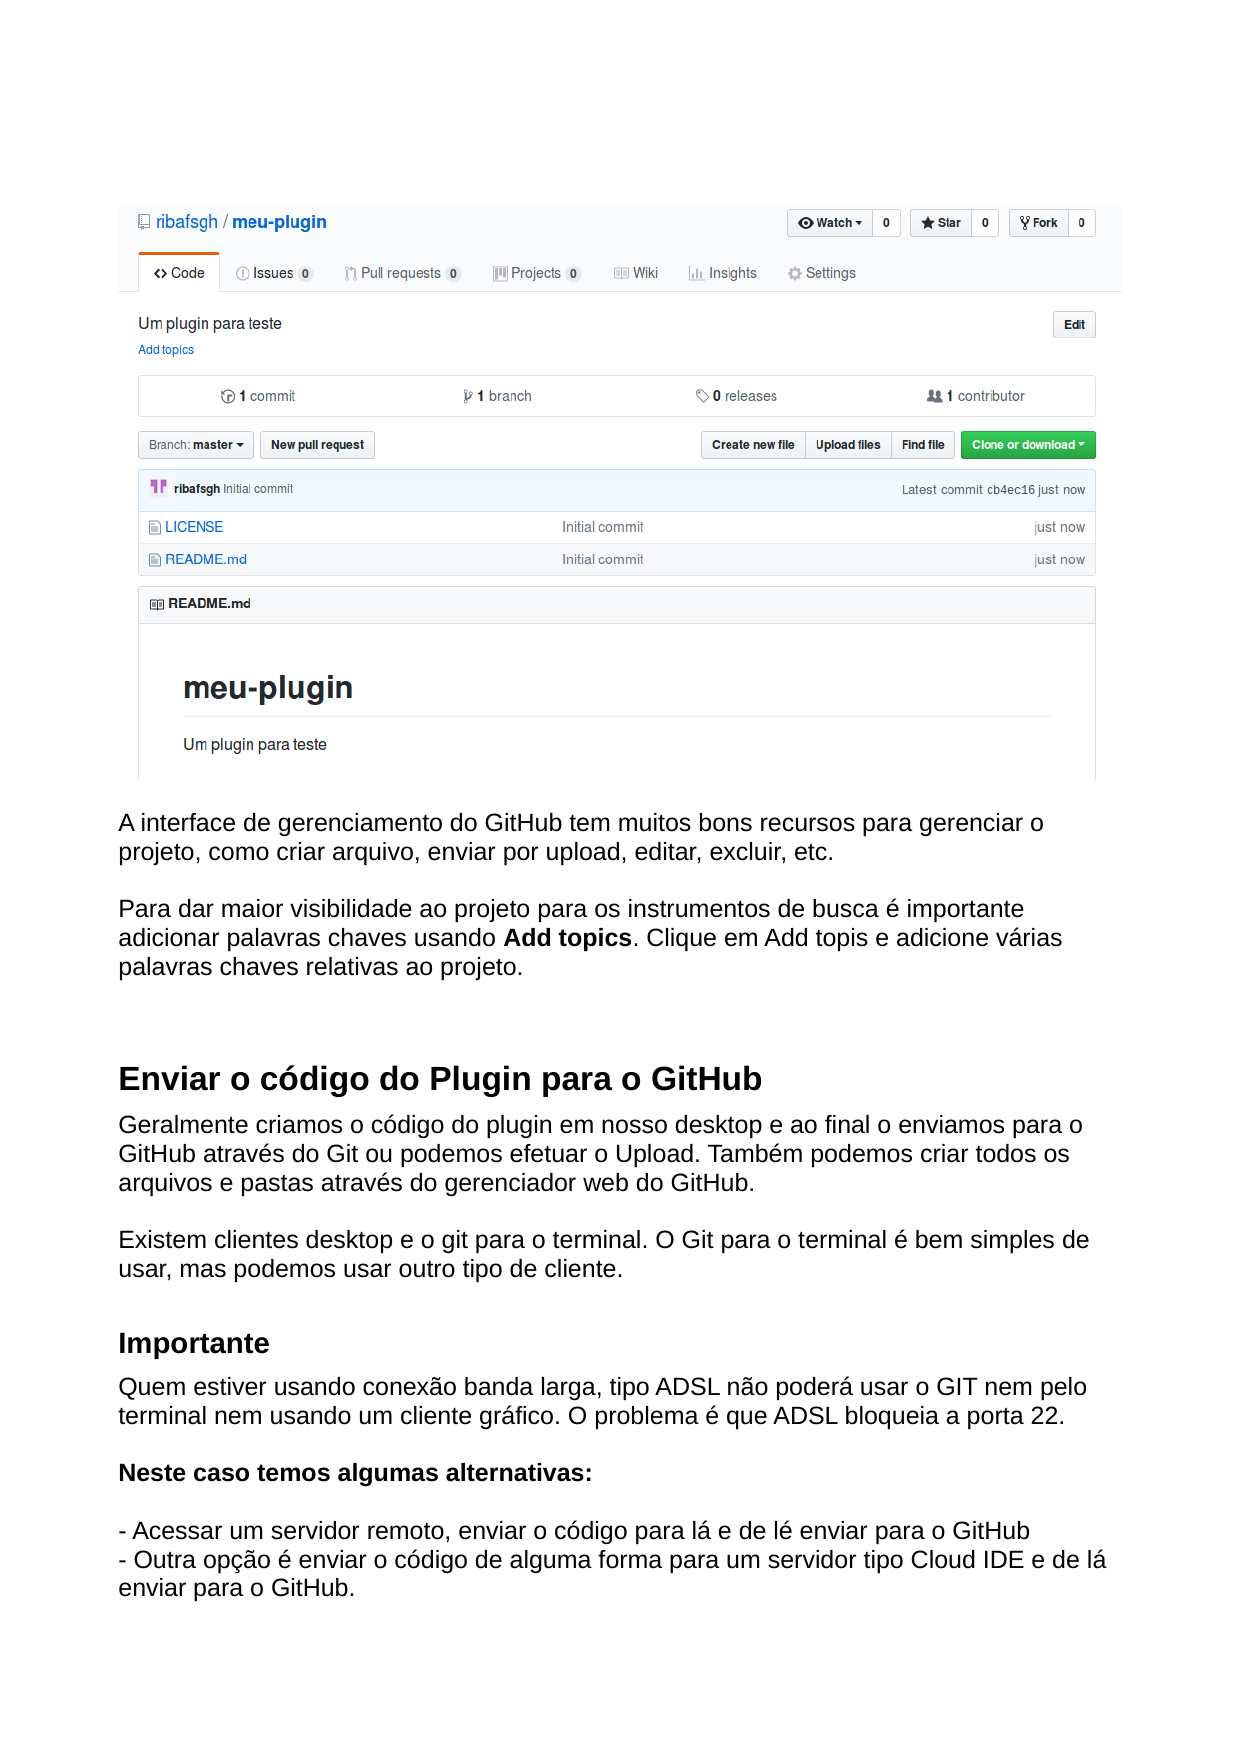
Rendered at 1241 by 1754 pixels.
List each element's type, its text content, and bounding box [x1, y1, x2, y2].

text Geralmente criamos o código do plugin em nosso desktop e ao final o enviamos para o GitHub através do Git ou podemos efetuar o Upload. Também podemos criar todos os arquivos e pastas através do gerenciador web do GitHub. [118, 1110, 1122, 1196]
text Existem clientes desktop e o git para o terminal. O Git para o terminal é bem simples de usar, mas podemos usar outro tipo de cliente. [118, 1225, 1122, 1282]
text Neste caso temos algumas alternativas: [118, 1458, 1122, 1487]
text Quem estiver usando conexão banda larga, tipo ADSL não poderá usar o GIT nem pelo terminal nem usando um cliente gráfico. O problema é que ADSL bloqueia a porta 22. [118, 1372, 1122, 1429]
subtitle Enviar o código do Plugin para o GitHub [118, 1059, 1122, 1097]
text - Outra opção é enviar o código de alguma forma para um servidor tipo Cloud IDE e de lá enviar para o GitHub. [118, 1544, 1122, 1602]
picture [118, 205, 1123, 780]
subtitle Importante [118, 1326, 1122, 1359]
text - Acessar um servidor remoto, enviar o código para lá e de lé enviar para o GitHub [118, 1516, 1122, 1544]
text A interface de gerenciamento do GitHub tem muitos bons recursos para gerenciar o projeto, como criar arquivo, enviar por upload, editar, excluir, etc. [118, 808, 1122, 866]
text Para dar maior visibilidade ao projeto para os instrumentos de busca é importante adicionar palavras chaves usando Add topics. Clique em Add topis e adicione várias palavras chaves relativas ao projeto. [118, 894, 1122, 981]
